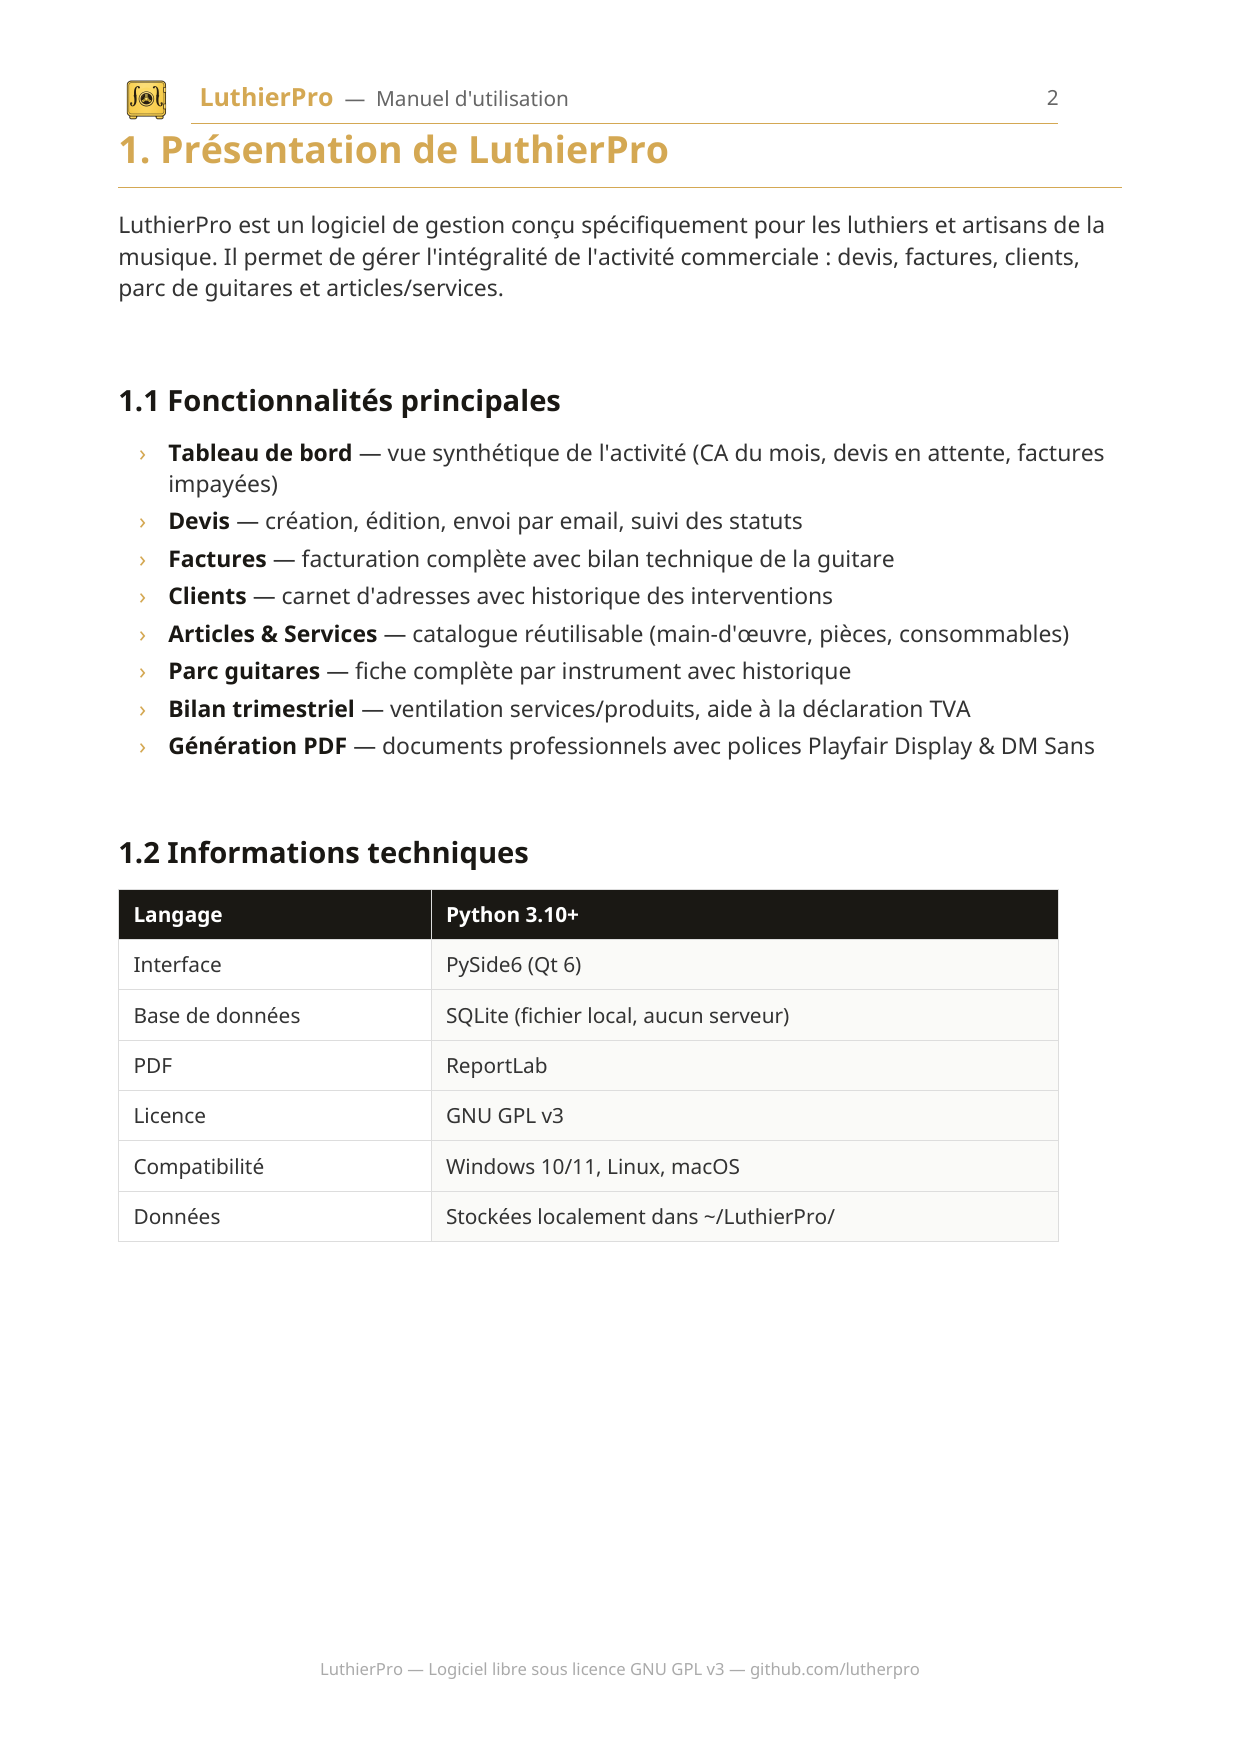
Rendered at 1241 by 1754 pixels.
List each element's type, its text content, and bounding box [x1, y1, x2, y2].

list Factures — facturation complète avec bilan technique de la guitare [139, 543, 1122, 574]
list Devis — création, édition, envoi par email, suivi des statuts [139, 505, 1122, 537]
table_cell PySide6 (Qt 6) [432, 940, 1058, 989]
table_cell Stockées localement dans ~/LuthierPro/ [432, 1192, 1058, 1241]
subtitle 1.2 Informations techniques [118, 832, 1122, 872]
table_header Python 3.10+ [432, 890, 1058, 939]
table_cell ReportLab [432, 1041, 1058, 1090]
table_cell Base de données [119, 990, 431, 1040]
list Parc guitares — fiche complète par instrument avec historique [139, 655, 1122, 687]
table_cell GNU GPL v3 [432, 1091, 1058, 1140]
list Clients — carnet d'adresses avec historique des interventions [139, 580, 1122, 612]
list Articles & Services — catalogue réutilisable (main-d'œuvre, pièces, consommables) [139, 618, 1122, 649]
list Génération PDF — documents professionnels avec polices Playfair Display & DM Sans [139, 730, 1122, 762]
table_cell SQLite (fichier local, aucun serveur) [432, 990, 1058, 1040]
subtitle 1. Présentation de LuthierPro [118, 123, 1122, 187]
table_cell Interface [119, 940, 431, 989]
table_cell Licence [119, 1091, 431, 1140]
table_cell Données [119, 1192, 431, 1241]
list Tableau de bord — vue synthétique de l'activité (CA du mois, devis en attente, factures impayées) [139, 437, 1122, 499]
text LuthierPro est un logiciel de gestion conçu spécifiquement pour les luthiers et artisans de la musique. Il permet de gérer l'intégralité de l'activité commerciale : devis, factures, clients, parc de guitares et articles/services. [118, 209, 1122, 303]
subtitle 1.1 Fonctionnalités principales [118, 380, 1122, 420]
list Bilan trimestriel — ventilation services/produits, aide à la déclaration TVA [139, 693, 1122, 724]
table_cell Windows 10/11, Linux, macOS [432, 1141, 1058, 1191]
picture [126, 80, 167, 120]
table_cell PDF [119, 1041, 431, 1090]
table_cell Compatibilité [119, 1141, 431, 1191]
table_header Langage [119, 890, 431, 939]
